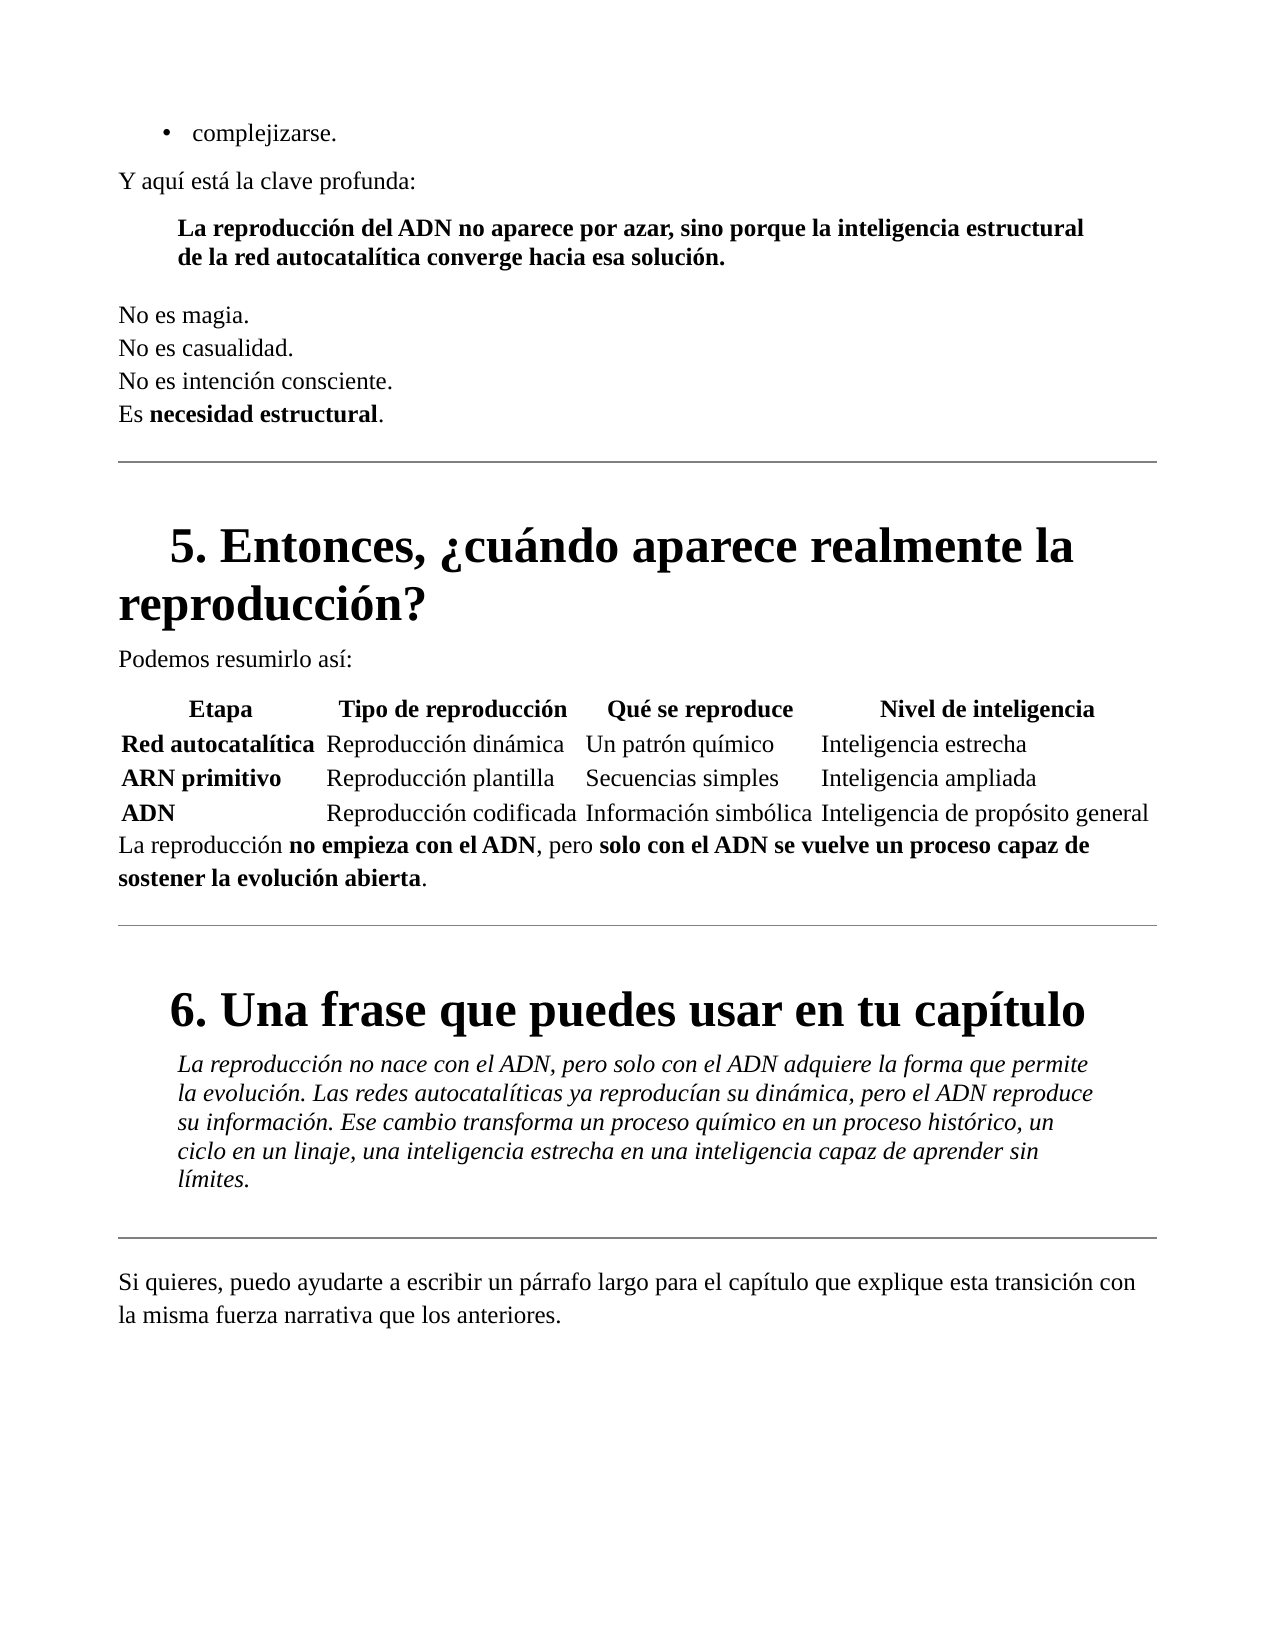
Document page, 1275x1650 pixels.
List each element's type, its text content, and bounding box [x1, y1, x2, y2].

text No es magia. No es casualidad. No es intención consciente. Es necesidad estructural. [118, 300, 1157, 428]
table_header Tipo de reproducción [323, 691, 582, 726]
list complejizarse. [162, 118, 1157, 147]
table_cell Un patrón químico [583, 726, 818, 761]
table_cell Reproducción dinámica [323, 726, 582, 761]
table_cell Inteligencia ampliada [818, 761, 1157, 795]
table_cell Secuencias simples [583, 761, 818, 795]
table_cell Red autocatalítica [118, 726, 323, 761]
subtitle 🌌 5. Entonces, ¿cuándo aparece realmente la reproducción? [118, 516, 1157, 631]
table_cell ADN [118, 795, 323, 830]
table_cell Información simbólica [583, 795, 818, 830]
text Podemos resumirlo así: [118, 644, 1157, 672]
text Si quieres, puedo ayudarte a escribir un párrafo largo para el capítulo que explique esta transición con la misma fuerza narrativa que los anteriores. [118, 1267, 1157, 1329]
table_header Etapa [118, 691, 323, 726]
text Y aquí está la clave profunda: [118, 166, 1157, 194]
table_cell Reproducción plantilla [323, 761, 582, 795]
subtitle ✨ 6. Una frase que puedes usar en tu capítulo [118, 979, 1157, 1037]
table_header Nivel de inteligencia [818, 691, 1157, 726]
table_header Qué se reproduce [583, 691, 818, 726]
table_cell Inteligencia estrecha [818, 726, 1157, 761]
text La reproducción no empieza con el ADN, pero solo con el ADN se vuelve un proceso capaz de sostener la evolución abierta. [118, 830, 1157, 891]
table_cell Inteligencia de propósito general [818, 795, 1157, 830]
text La reproducción no nace con el ADN, pero solo con el ADN adquiere la forma que permite la evolución. Las redes autocatalíticas ya reproducían su dinámica, pero el ADN reproduce su información. Ese cambio transforma un proceso químico en un proceso histórico, un ciclo en un linaje, una inteligencia estrecha en una inteligencia capaz de aprender sin límites. [177, 1049, 1098, 1193]
table_cell Reproducción codificada [323, 795, 582, 830]
text La reproducción del ADN no aparece por azar, sino porque la inteligencia estructural de la red autocatalítica converge hacia esa solución. [177, 213, 1098, 271]
table_cell ARN primitivo [118, 761, 323, 795]
